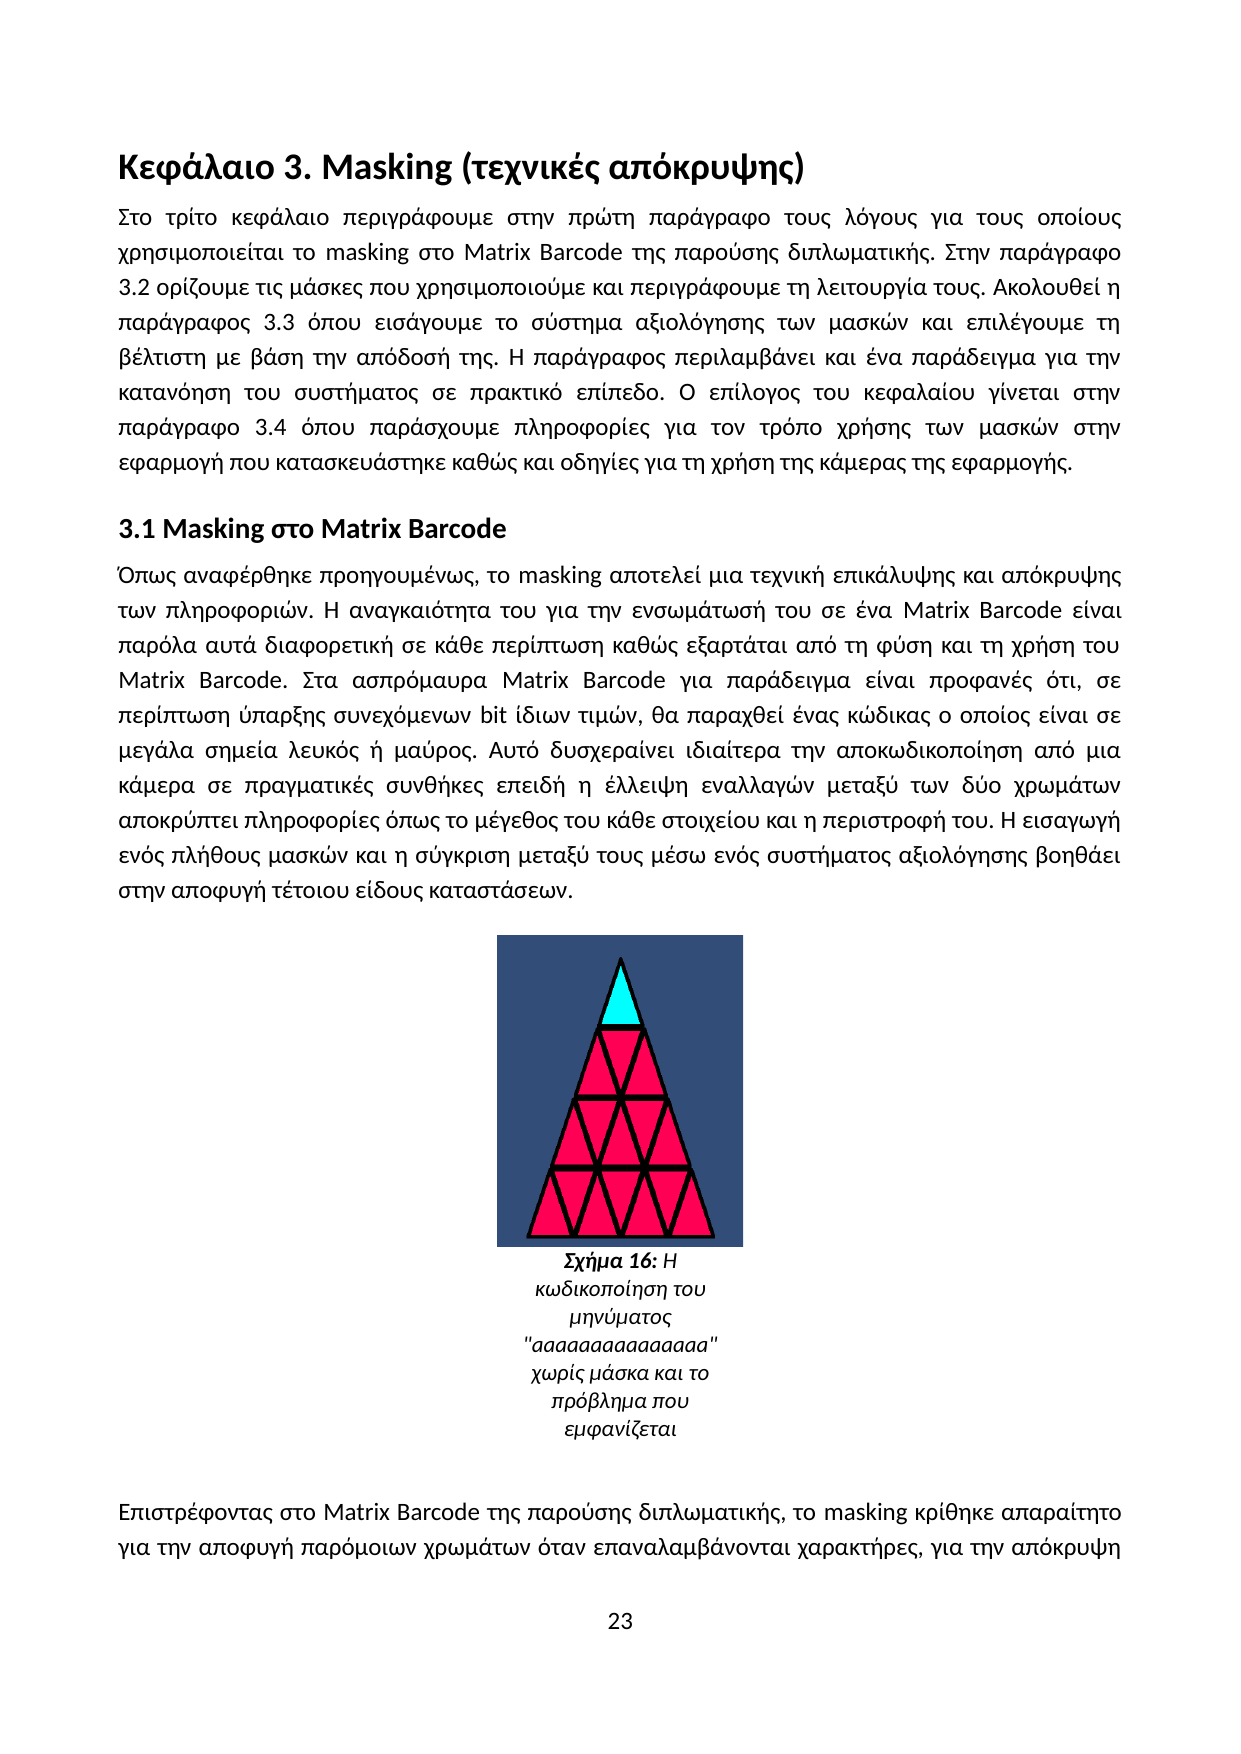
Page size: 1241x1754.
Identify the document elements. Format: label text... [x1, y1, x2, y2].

text Όπως αναφέρθηκε προηγουμένως, το masking αποτελεί μια τεχνική επικάλυψης και απόκρυψης των πληροφοριών. Η αναγκαιότητα του για την ενσωμάτωσή του σε ένα Matrix Barcode είναι παρόλα αυτά διαφορετική σε κάθε περίπτωση καθώς εξαρτάται από τη φύση και τη χρήση του Matrix Barcode. Στα ασπρόμαυρα Matrix Barcode για παράδειγμα είναι προφανές ότι, σε περίπτωση ύπαρξης συνεχόμενων bit ίδιων τιμών, θα παραχθεί ένας κώδικας ο οποίος είναι σε μεγάλα σημεία λευκός ή μαύρος. Αυτό δυσχεραίνει ιδιαίτερα την αποκωδικοποίηση από μια κάμερα σε πραγματικές συνθήκες επειδή η έλλειψη εναλλαγών μεταξύ των δύο χρωμάτων αποκρύπτει πληροφορίες όπως το μέγεθος του κάθε στοιχείου και η περιστροφή του. Η εισαγωγή ενός πλήθους μασκών και η σύγκριση μεταξύ τους μέσω ενός συστήματος αξιολόγησης βοηθάει στην αποφυγή τέτοιου είδους καταστάσεων. [118, 559, 1122, 904]
subtitle Κεφάλαιο 3. Masking (τεχνικές απόκρυψης) [118, 143, 1122, 189]
text Επιστρέφοντας στο Matrix Barcode της παρούσης διπλωματικής, το masking κρίθηκε απαραίτητο για την αποφυγή παρόμοιων χρωμάτων όταν επαναλαμβάνονται χαρακτήρες, για την απόκρυψη [118, 1496, 1122, 1562]
text Σχήμα 16: Η κωδικοποίηση του μηνύματος "aaaaaaaaaaaaaaa" χωρίς μάσκα και το πρόβλημα που εμφανίζεται [497, 1247, 743, 1442]
text Στο τρίτο κεφάλαιο περιγράφουμε στην πρώτη παράγραφο τους λόγους για τους οποίους χρησιμοποιείται το masking στο Matrix Barcode της παρούσης διπλωματικής. Στην παράγραφο 3.2 ορίζουμε τις μάσκες που χρησιμοποιούμε και περιγράφουμε τη λειτουργία τους. Ακολουθεί η παράγραφος 3.3 όπου εισάγουμε το σύστημα αξιολόγησης των μασκών και επιλέγουμε τη βέλτιστη με βάση την απόδοσή της. Η παράγραφος περιλαμβάνει και ένα παράδειγμα για την κατανόηση του συστήματος σε πρακτικό επίπεδο. Ο επίλογος του κεφαλαίου γίνεται στην παράγραφο 3.4 όπου παράσχουμε πληροφορίες για τον τρόπο χρήσης των μασκών στην εφαρμογή που κατασκευάστηκε καθώς και οδηγίες για τη χρήση της κάμερας της εφαρμογής. [118, 201, 1122, 477]
picture [497, 935, 744, 1247]
subtitle 3.1 Masking στο Matrix Barcode [118, 511, 1122, 546]
